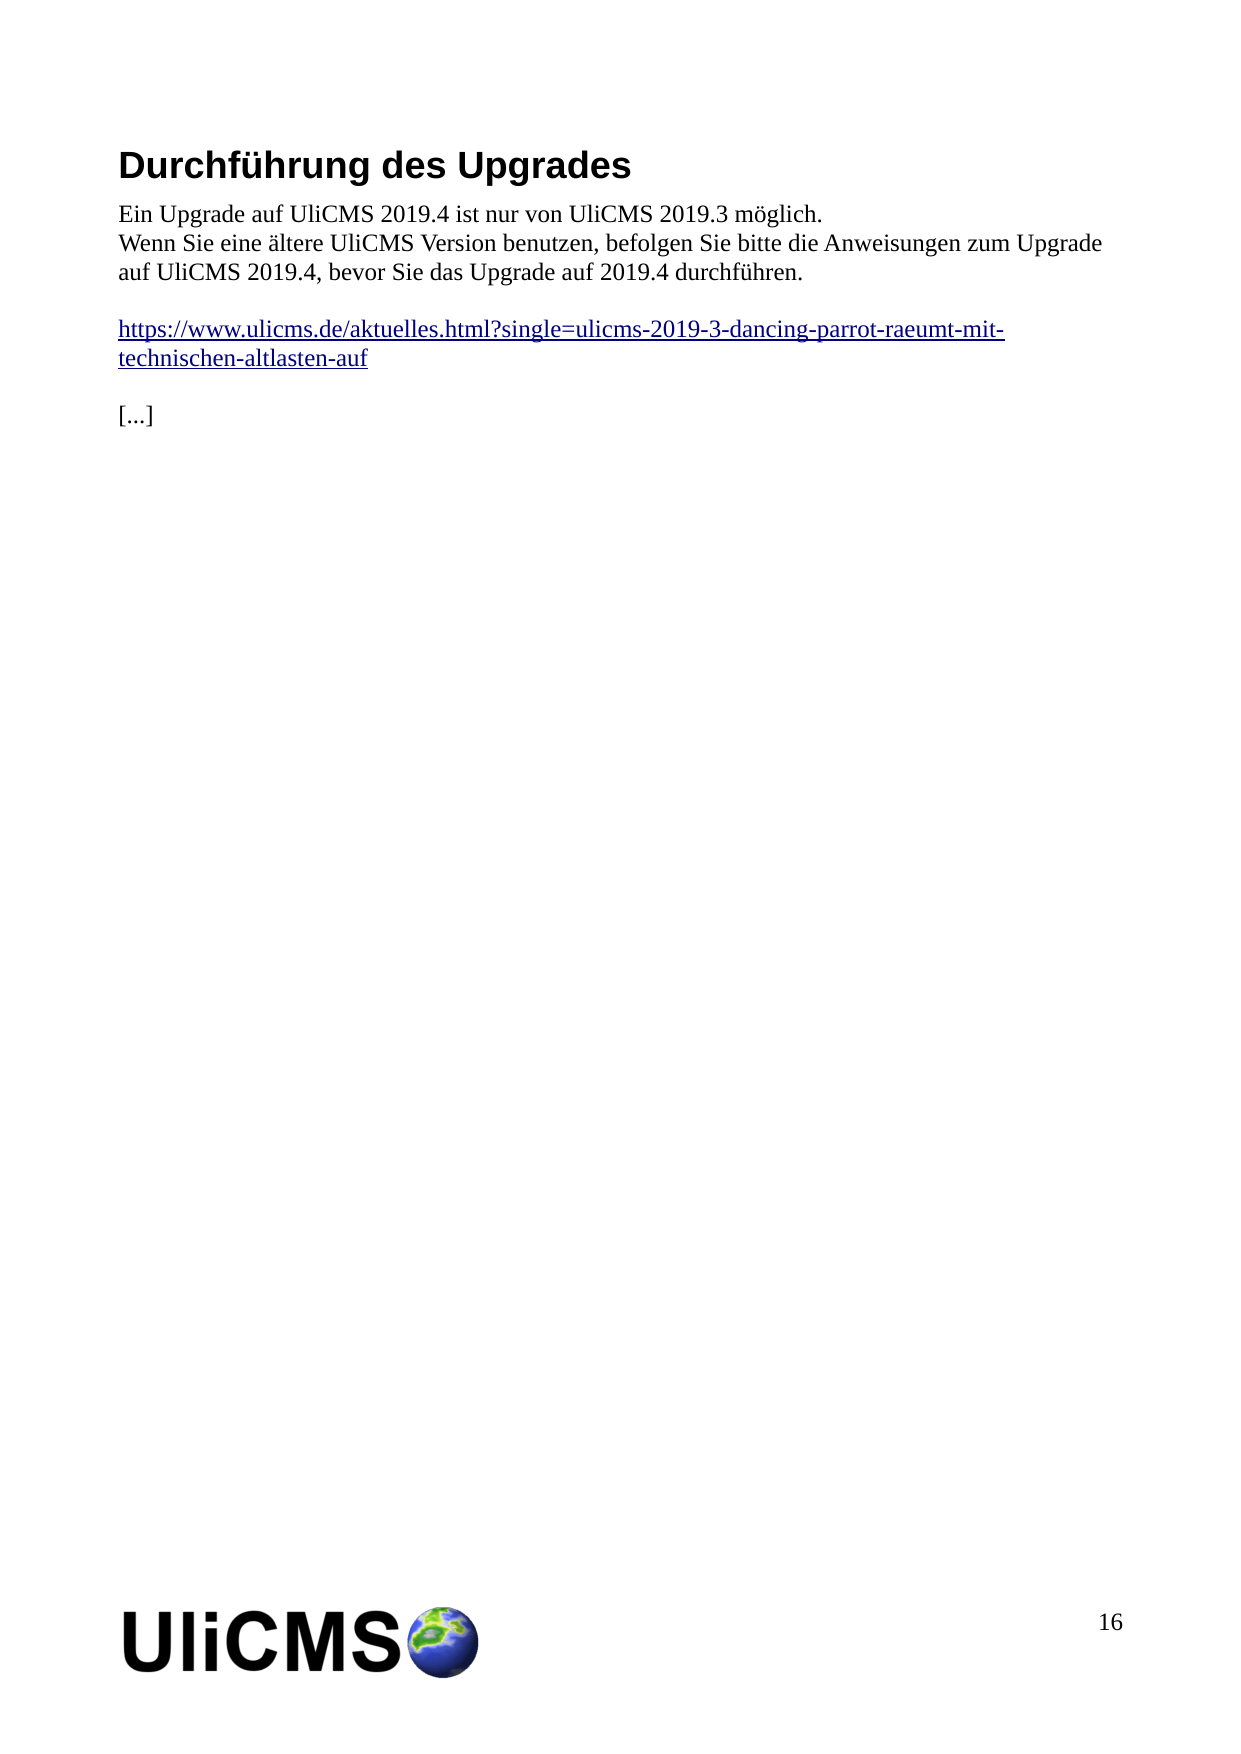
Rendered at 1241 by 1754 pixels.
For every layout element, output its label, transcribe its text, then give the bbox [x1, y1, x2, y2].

text https://www.ulicms.de/aktuelles.html?single=ulicms-2019-3-dancing-parrot-raeumt-mit-technischen-altlasten-auf [118, 314, 1123, 372]
text [...] [118, 401, 1123, 429]
picture [118, 1607, 479, 1681]
subtitle Durchführung des Upgrades [118, 143, 1123, 187]
text Ein Upgrade auf UliCMS 2019.4 ist nur von UliCMS 2019.3 möglich. Wenn Sie eine ältere UliCMS Version benutzen, befolgen Sie bitte die Anweisungen zum Upgrade auf UliCMS 2019.4, bevor Sie das Upgrade auf 2019.4 durchführen. [118, 199, 1123, 286]
